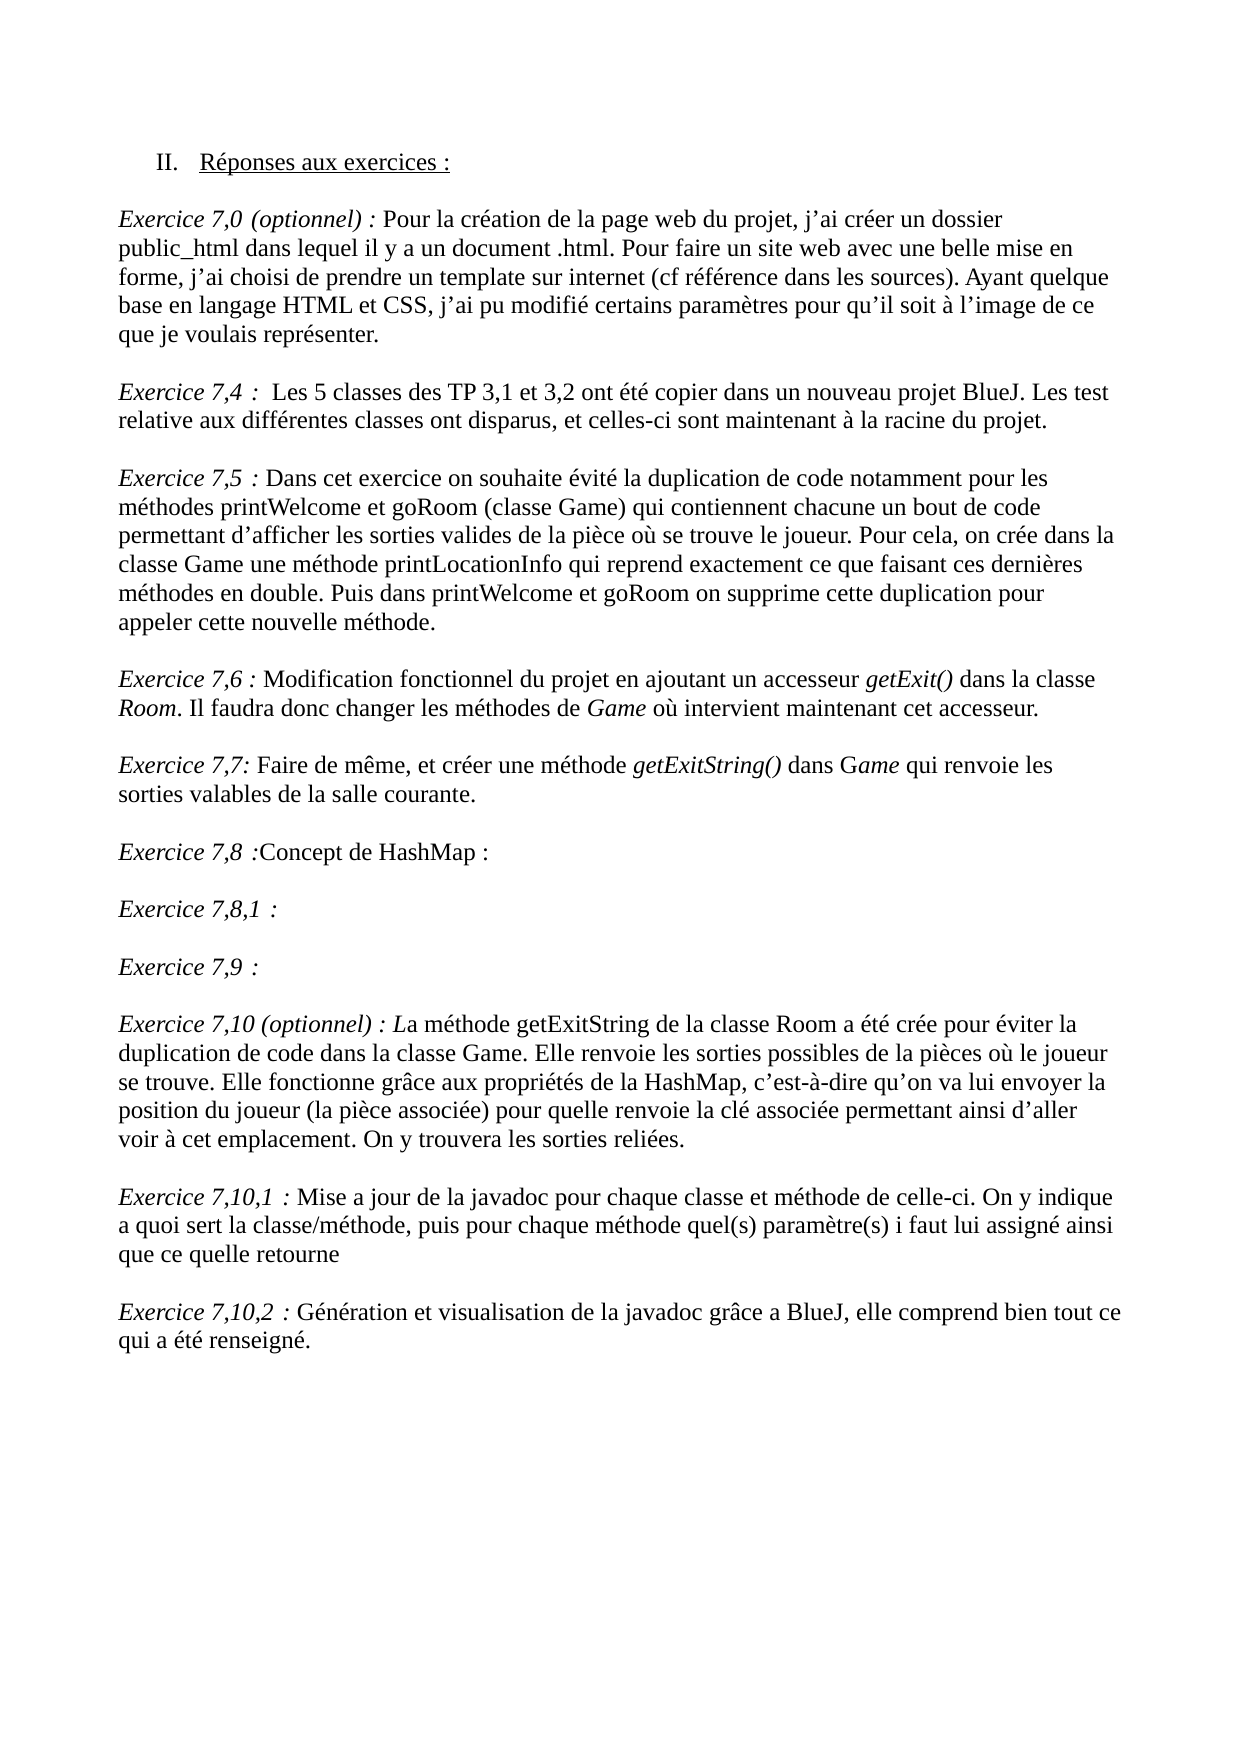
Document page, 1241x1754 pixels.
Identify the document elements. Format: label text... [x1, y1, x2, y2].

text Exercice 7,9 : [118, 952, 1122, 981]
text Exercice 7,4 : Les 5 classes des TP 3,1 et 3,2 ont été copier dans un nouveau projet BlueJ. Les test relative aux différentes classes ont disparus, et celles-ci sont maintenant à la racine du projet. [118, 377, 1122, 434]
text Exercice 7,10,2 : Génération et visualisation de la javadoc grâce a BlueJ, elle comprend bien tout ce qui a été renseigné. [118, 1297, 1122, 1354]
text Exercice 7,7: Faire de même, et créer une méthode getExitString() dans Game qui renvoie les sorties valables de la salle courante. [118, 751, 1122, 808]
text Exercice 7,8 :Concept de HashMap : [118, 837, 1122, 866]
text Exercice 7,10,1 : Mise a jour de la javadoc pour chaque classe et méthode de celle-ci. On y indique a quoi sert la classe/méthode, puis pour chaque méthode quel(s) paramètre(s) i faut lui assigné ainsi que ce quelle retourne [118, 1182, 1122, 1268]
text Exercice 7,5 : Dans cet exercice on souhaite évité la duplication de code notamment pour les méthodes printWelcome et goRoom (classe Game) qui contiennent chacune un bout de code permettant d’afficher les sorties valides de la pièce où se trouve le joueur. Pour cela, on crée dans la classe Game une méthode printLocationInfo qui reprend exactement ce que faisant ces dernières méthodes en double. Puis dans printWelcome et goRoom on supprime cette duplication pour appeler cette nouvelle méthode. [118, 463, 1122, 636]
text Exercice 7,10 (optionnel) : La méthode getExitString de la classe Room a été crée pour éviter la duplication de code dans la classe Game. Elle renvoie les sorties possibles de la pièces où le joueur se trouve. Elle fonctionne grâce aux propriétés de la HashMap, c’est-à-dire qu’on va lui envoyer la position du joueur (la pièce associée) pour quelle renvoie la clé associée permettant ainsi d’aller voir à cet emplacement. On y trouvera les sorties reliées. [118, 1009, 1122, 1153]
text Exercice 7,8,1 : [118, 894, 1122, 923]
text Exercice 7,0 (optionnel) : Pour la création de la page web du projet, j’ai créer un dossier public_html dans lequel il y a un document .html. Pour faire un site web avec une belle mise en forme, j’ai choisi de prendre un template sur internet (cf référence dans les sources). Ayant quelque base en langage HTML et CSS, j’ai pu modifié certains paramètres pour qu’il soit à l’image de ce que je voulais représenter. [118, 204, 1122, 348]
text Exercice 7,6 : Modification fonctionnel du projet en ajoutant un accesseur getExit() dans la classe Room. Il faudra donc changer les méthodes de Game où intervient maintenant cet accesseur. [118, 664, 1122, 722]
list Réponses aux exercices : [156, 147, 1122, 176]
